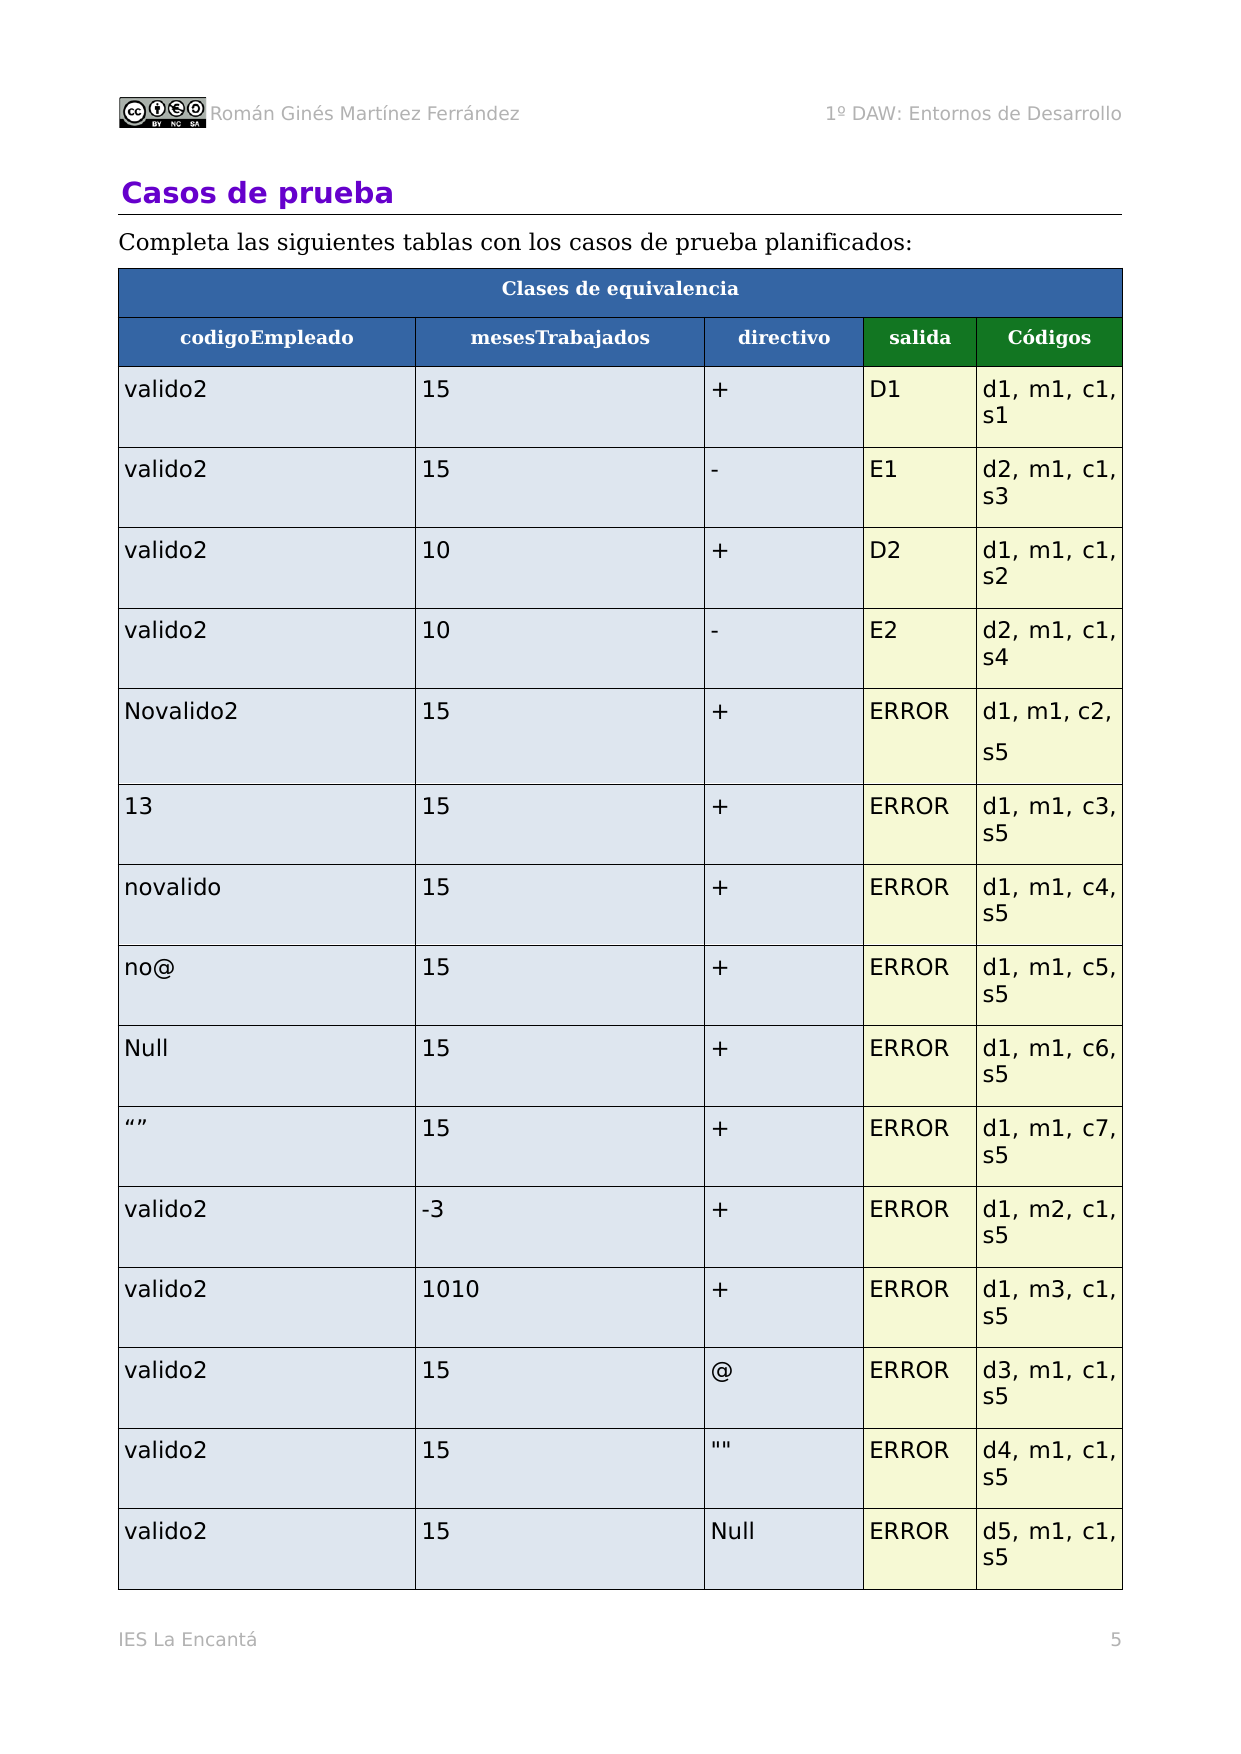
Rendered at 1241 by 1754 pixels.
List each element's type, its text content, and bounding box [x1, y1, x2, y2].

table_cell D2 [864, 528, 976, 608]
table_cell valido2 [119, 1268, 415, 1347]
table_cell codigoEmpleado [119, 318, 415, 366]
table_cell Novalido2 [119, 689, 415, 783]
table_cell directivo [705, 318, 863, 366]
table_cell "" [705, 1429, 863, 1508]
table_cell ERROR [864, 1187, 976, 1267]
table_cell 1010 [416, 1268, 704, 1347]
table_cell 15 [416, 689, 704, 783]
table_cell ERROR [864, 689, 976, 783]
table_cell + [705, 1026, 863, 1106]
table_cell 15 [416, 1107, 704, 1186]
table_cell E1 [864, 448, 976, 527]
table_cell ERROR [864, 1509, 976, 1589]
table_cell d1, m1, c1, s1 [977, 367, 1122, 447]
table_cell 15 [416, 1509, 704, 1589]
table_cell d1, m1, c1, s2 [977, 528, 1122, 608]
table_cell + [705, 1268, 863, 1347]
table_cell no@ [119, 946, 415, 1025]
table_cell + [705, 785, 863, 864]
table_cell mesesTrabajados [416, 318, 704, 366]
table_cell valido2 [119, 448, 415, 527]
table_cell d2, m1, c1, s4 [977, 609, 1122, 688]
table_cell 10 [416, 609, 704, 688]
table_cell d1, m1, c5, s5 [977, 946, 1122, 1025]
table_cell d1, m1, c4, s5 [977, 865, 1122, 944]
table_cell d5, m1, c1, s5 [977, 1509, 1122, 1589]
table_cell -3 [416, 1187, 704, 1267]
table_cell ERROR [864, 946, 976, 1025]
text Casos de prueba [118, 174, 1122, 214]
table_cell ERROR [864, 1348, 976, 1428]
table_cell + [705, 367, 863, 447]
table_cell d3, m1, c1, s5 [977, 1348, 1122, 1428]
table_cell d1, m3, c1, s5 [977, 1268, 1122, 1347]
table_cell D1 [864, 367, 976, 447]
table_cell 15 [416, 946, 704, 1025]
table_cell ERROR [864, 1107, 976, 1186]
table_cell Null [119, 1026, 415, 1106]
table_cell d1, m1, c2, s5 [977, 689, 1122, 783]
text Completa las siguientes tablas con los casos de prueba planificados: [118, 229, 1122, 256]
table_cell @ [705, 1348, 863, 1428]
table_cell valido2 [119, 528, 415, 608]
table_cell - [705, 609, 863, 688]
table_cell 15 [416, 1026, 704, 1106]
table_cell 15 [416, 785, 704, 864]
table_cell Null [705, 1509, 863, 1589]
table_header Clases de equivalencia [119, 269, 1122, 317]
table_cell ERROR [864, 1026, 976, 1106]
table_cell + [705, 689, 863, 783]
table_cell 15 [416, 448, 704, 527]
table_cell d2, m1, c1, s3 [977, 448, 1122, 527]
table_cell valido2 [119, 1348, 415, 1428]
table_cell + [705, 1187, 863, 1267]
table_cell 15 [416, 865, 704, 944]
table_cell valido2 [119, 1509, 415, 1589]
table_cell + [705, 1107, 863, 1186]
table_cell 13 [119, 785, 415, 864]
table_cell + [705, 865, 863, 944]
table_cell + [705, 946, 863, 1025]
table_cell ERROR [864, 1429, 976, 1508]
table_cell 15 [416, 1429, 704, 1508]
table_cell valido2 [119, 1429, 415, 1508]
table_cell ERROR [864, 1268, 976, 1347]
table_cell d1, m1, c6, s5 [977, 1026, 1122, 1106]
table_cell - [705, 448, 863, 527]
table_cell valido2 [119, 1187, 415, 1267]
picture [119, 97, 207, 128]
table_cell d1, m1, c3, s5 [977, 785, 1122, 864]
table_cell valido2 [119, 367, 415, 447]
table_cell 15 [416, 367, 704, 447]
table_cell + [705, 528, 863, 608]
table_cell d1, m2, c1, s5 [977, 1187, 1122, 1267]
table_cell ERROR [864, 865, 976, 944]
table_cell Códigos [977, 318, 1122, 366]
table_cell 10 [416, 528, 704, 608]
table_cell ERROR [864, 785, 976, 864]
table_cell novalido [119, 865, 415, 944]
table_cell valido2 [119, 609, 415, 688]
table_cell “” [119, 1107, 415, 1186]
table_cell E2 [864, 609, 976, 688]
table_cell salida [864, 318, 976, 366]
table_cell 15 [416, 1348, 704, 1428]
table_cell d1, m1, c7, s5 [977, 1107, 1122, 1186]
table_cell d4, m1, c1, s5 [977, 1429, 1122, 1508]
